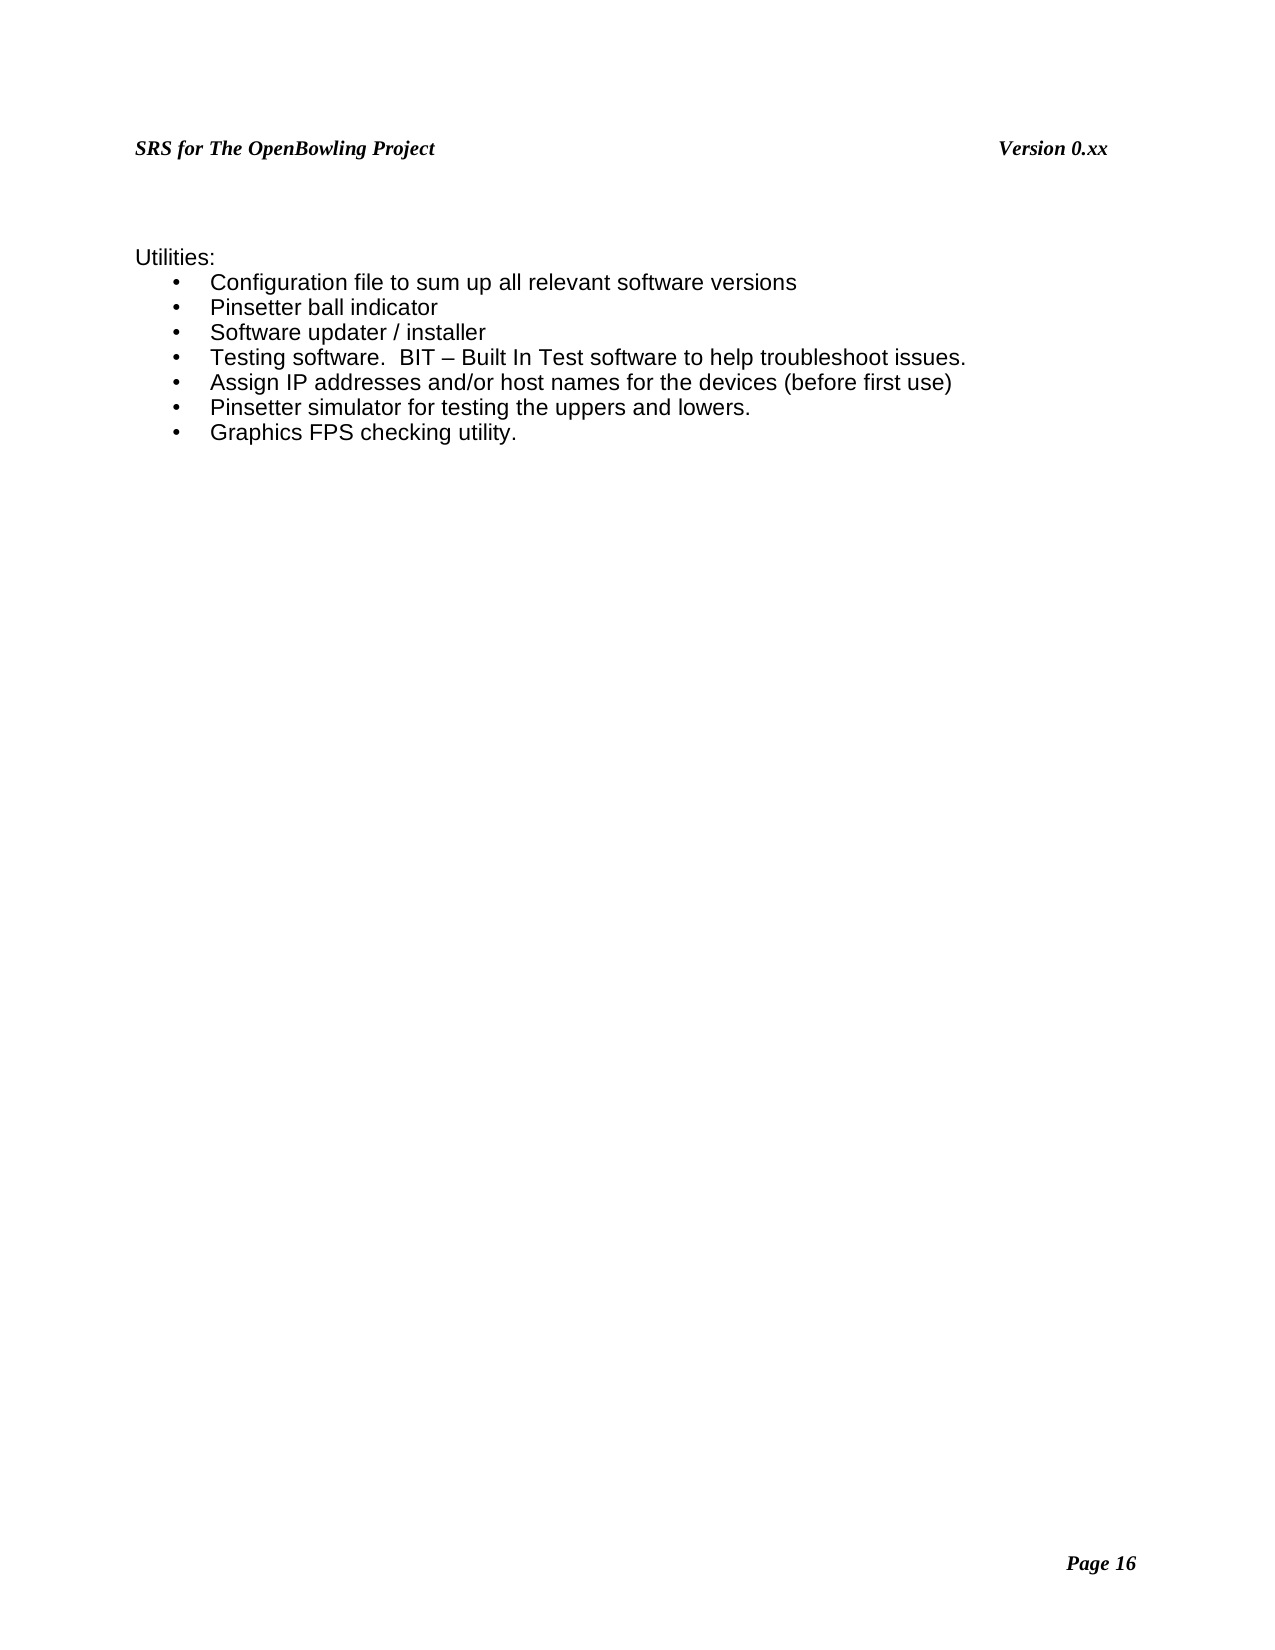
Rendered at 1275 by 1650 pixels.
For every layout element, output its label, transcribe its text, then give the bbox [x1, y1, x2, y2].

list Graphics FPS checking utility. [172, 420, 1140, 445]
list Assign IP addresses and/or host names for the devices (before first use) [172, 370, 1140, 395]
list Configuration file to sum up all relevant software versions [172, 270, 1140, 295]
text Utilities: [135, 245, 1140, 270]
list Software updater / installer [172, 320, 1140, 345]
list Testing software. BIT – Built In Test software to help troubleshoot issues. [172, 345, 1140, 370]
list Pinsetter ball indicator [172, 295, 1140, 320]
list Pinsetter simulator for testing the uppers and lowers. [172, 395, 1140, 420]
